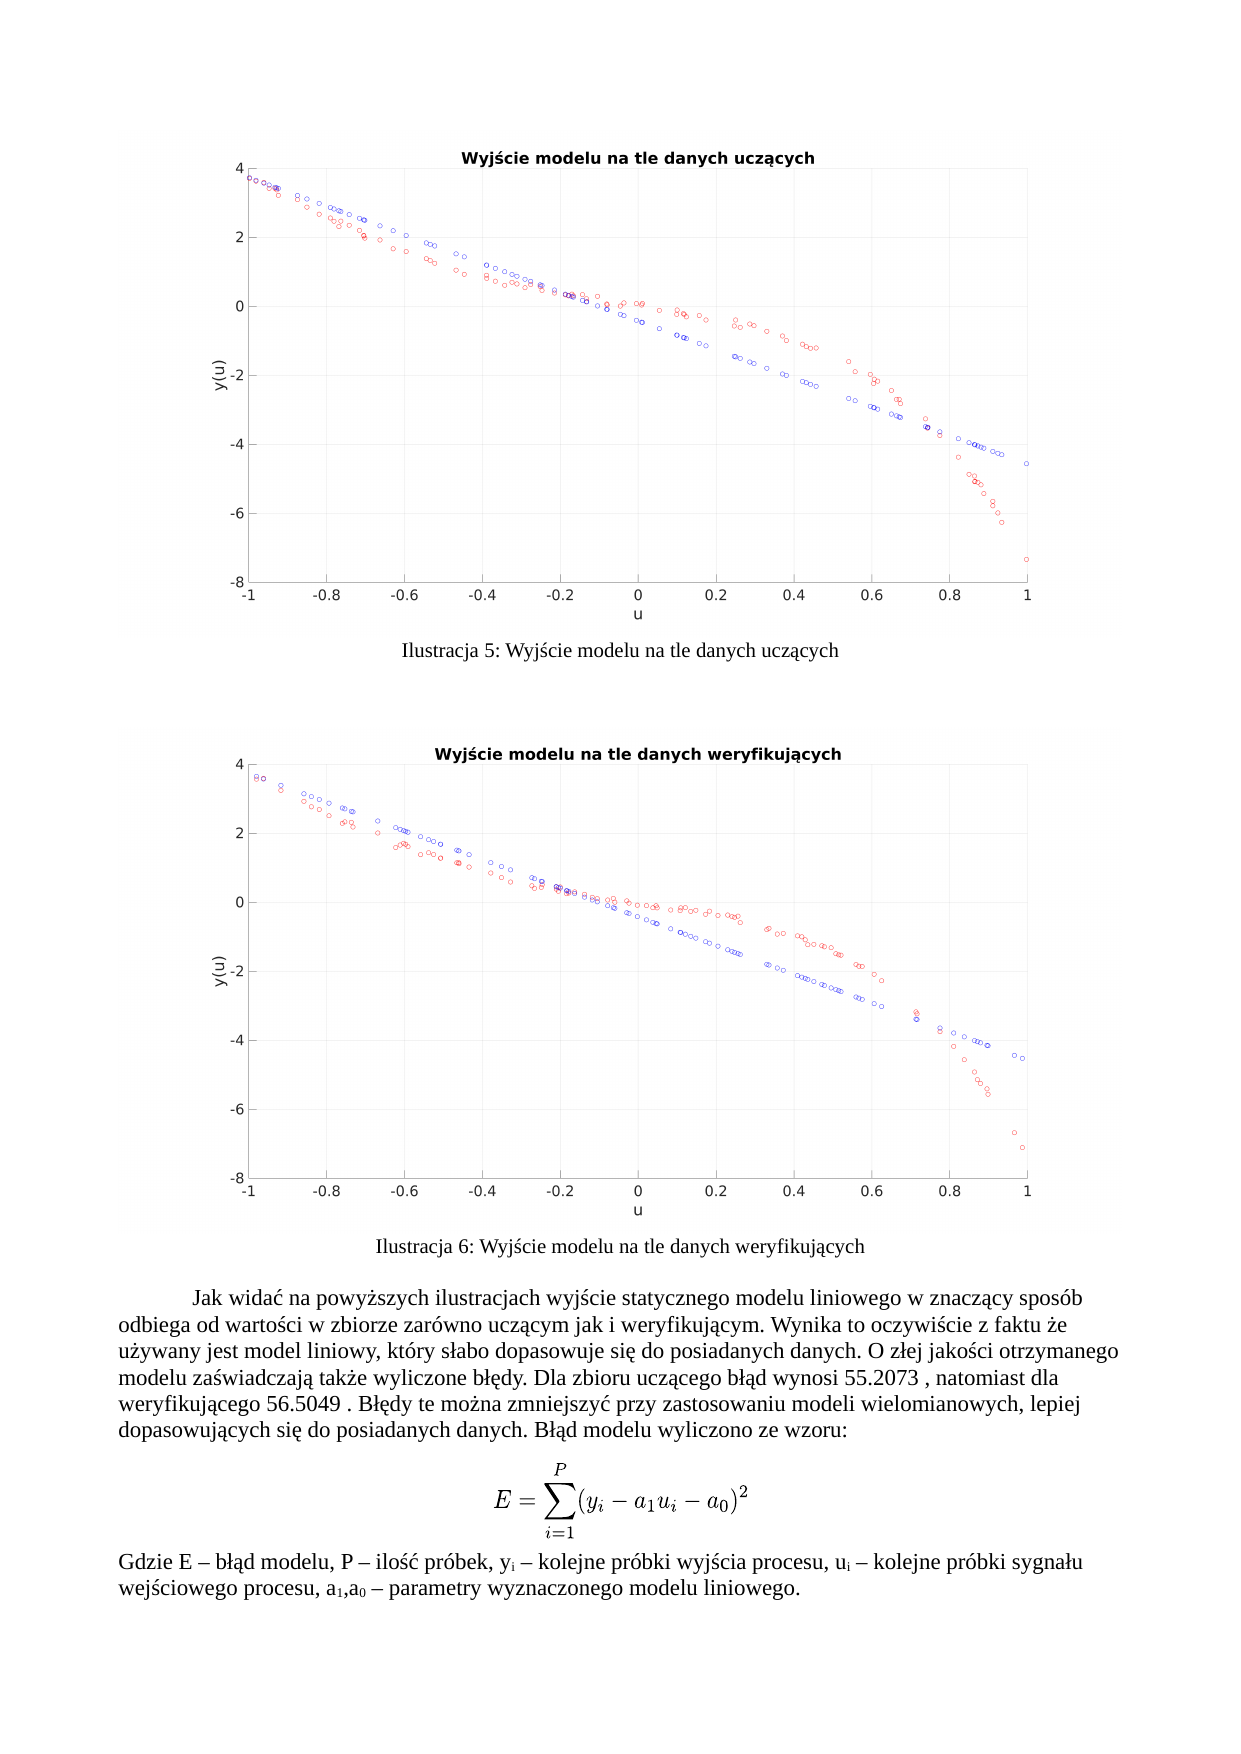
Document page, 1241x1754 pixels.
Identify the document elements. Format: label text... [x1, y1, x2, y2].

text Ilustracja 6: Wyjście modelu na tle danych weryfikujących [118, 1234, 1122, 1258]
text Gdzie E – błąd modelu, P – ilość próbek, yi – kolejne próbki wyjścia procesu, ui – kolejne próbki sygnału wejściowego procesu, a1,a0 – parametry wyznaczonego modelu liniowego. [118, 1548, 1122, 1601]
text Jak widać na powyższych ilustracjach wyjście statycznego modelu liniowego w znaczący sposób odbiega od wartości w zbiorze zarówno uczącym jak i weryfikującym. Wynika to oczywiście z faktu że używany jest model liniowy, który słabo dopasowuje się do posiadanych danych. O złej jakości otrzymanego modelu zaświadczają także wyliczone błędy. Dla zbioru uczącego błąd wynosi 55.2073 , natomiast dla weryfikującego 56.5049 . Błędy te można zmniejszyć przy zastosowaniu modeli wielomianowych, lepiej dopasowujących się do posiadanych danych. Błąd modelu wyliczono ze wzoru: [118, 1284, 1122, 1443]
picture [118, 727, 1123, 1234]
text Ilustracja 5: Wyjście modelu na tle danych uczących [118, 638, 1122, 662]
picture [118, 130, 1123, 638]
